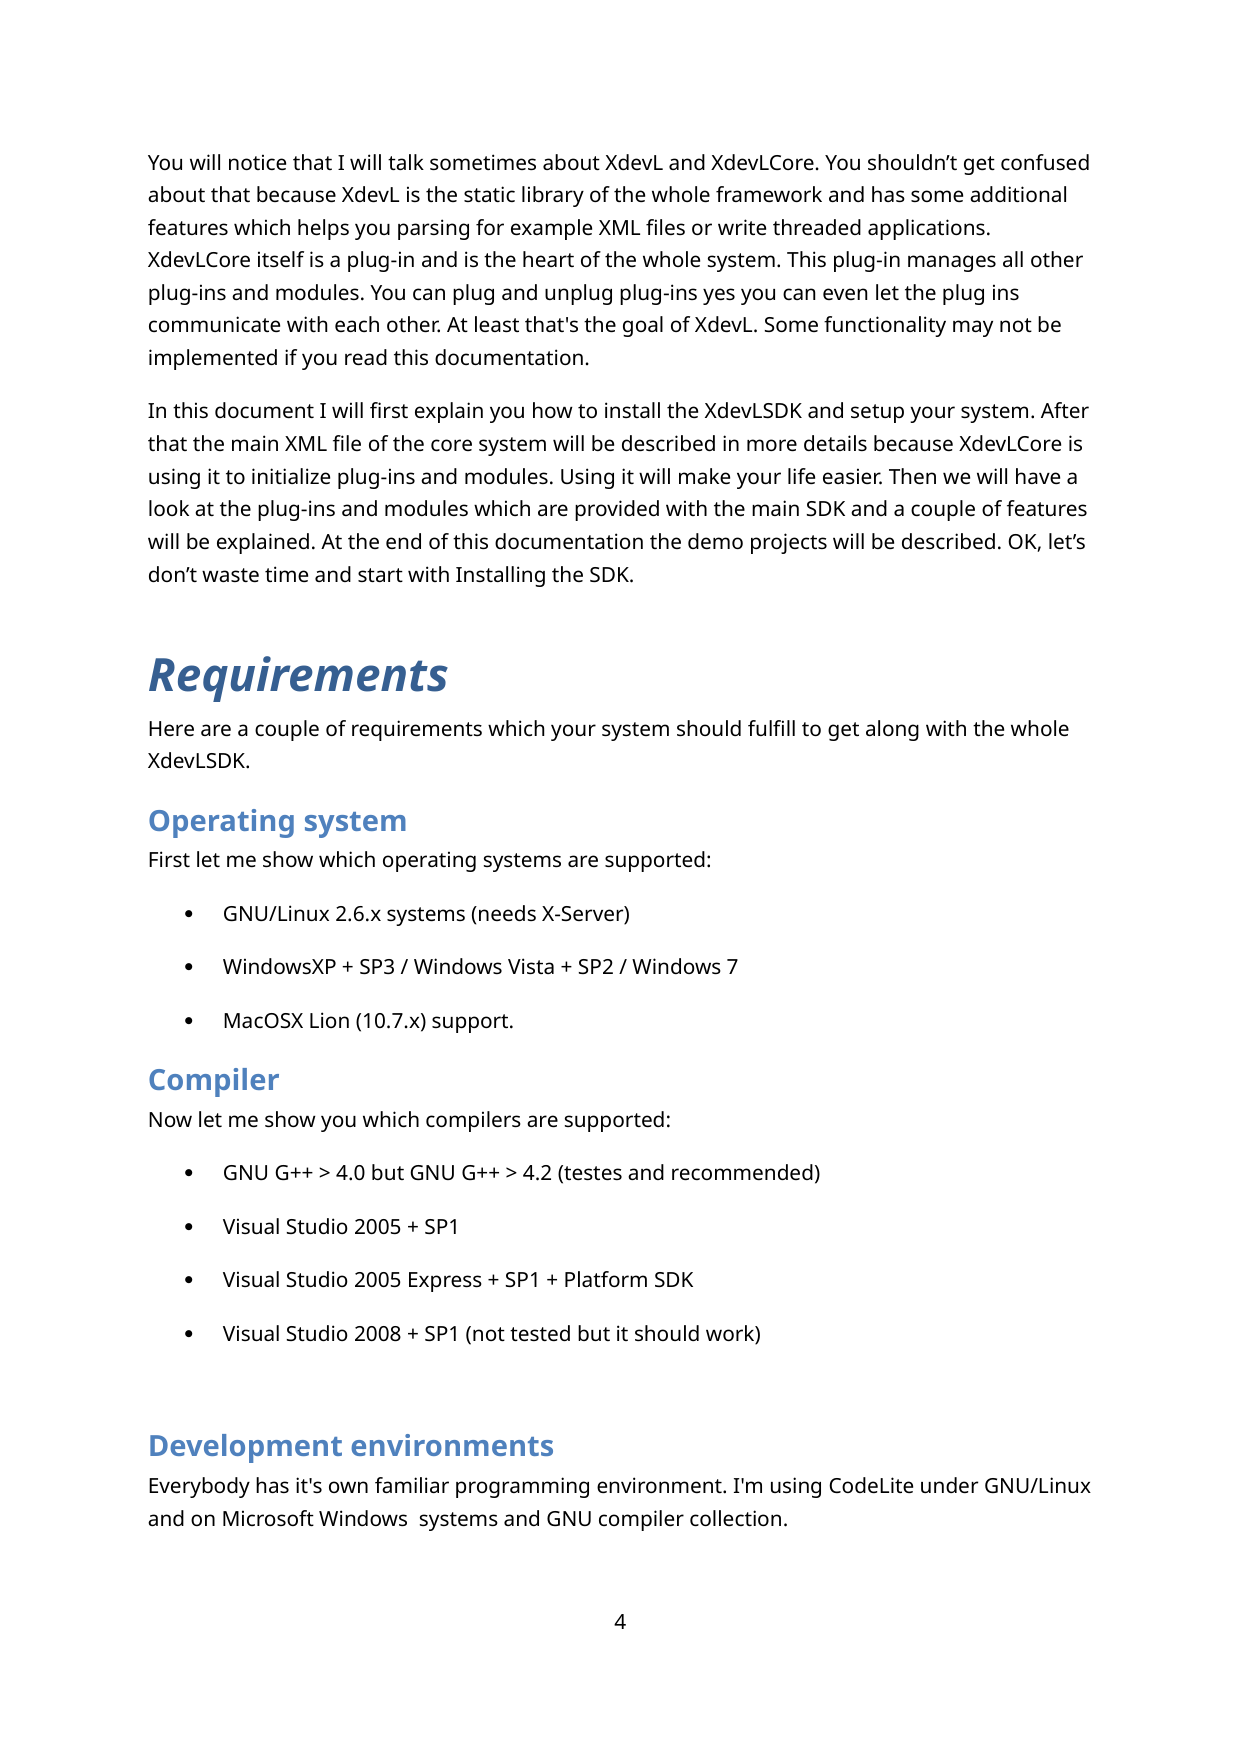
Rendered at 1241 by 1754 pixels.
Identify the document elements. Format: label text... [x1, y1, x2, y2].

list GNU/Linux 2.6.x systems (needs X-Server) [185, 899, 1092, 927]
subtitle Compiler [148, 1059, 1092, 1099]
list Visual Studio 2008 + SP1 (not tested but it should work) [185, 1319, 1092, 1347]
text You will notice that I will talk sometimes about XdevL and XdevLCore. You shouldn’t get confused about that because XdevL is the static library of the whole framework and has some additional features which helps you parsing for example XML files or write threaded applications. XdevLCore itself is a plug-in and is the heart of the whole system. This plug-in manages all other plug-ins and modules. You can plug and unplug plug-ins yes you can even let the plug ins communicate with each other. At least that's the goal of XdevL. Some functionality may not be implemented if you read this documentation. [148, 148, 1092, 372]
subtitle Development environments [148, 1426, 1092, 1465]
text In this document I will first explain you how to install the XdevLSDK and setup your system. After that the main XML file of the core system will be described in more details because XdevLCore is using it to initialize plug-ins and modules. Using it will make your life easier. Then we will have a look at the plug-ins and modules which are provided with the main SDK and a couple of features will be explained. At the end of this documentation the demo projects will be described. OK, let’s don’t waste time and start with Installing the SDK. [148, 397, 1092, 588]
text Here are a couple of requirements which your system should fulfill to get along with the whole XdevLSDK. [148, 714, 1092, 775]
subtitle Requirements [148, 642, 1092, 705]
list MacOSX Lion (10.7.x) support. [185, 1006, 1092, 1034]
list Now let me show you which compilers are supported: [148, 1105, 1092, 1133]
text First let me show which operating systems are supported: [148, 846, 1092, 874]
subtitle Operating system [148, 800, 1092, 840]
list GNU G++ > 4.0 but GNU G++ > 4.2 (testes and recommended) [185, 1158, 1092, 1187]
text Everybody has it's own familiar programming environment. I'm using CodeLite under GNU/Linux and on Microsoft Windows systems and GNU compiler collection. [148, 1471, 1092, 1532]
list Visual Studio 2005 Express + SP1 + Platform SDK [185, 1265, 1092, 1294]
list WindowsXP + SP3 / Windows Vista + SP2 / Windows 7 [185, 952, 1092, 981]
list Visual Studio 2005 + SP1 [185, 1212, 1092, 1240]
